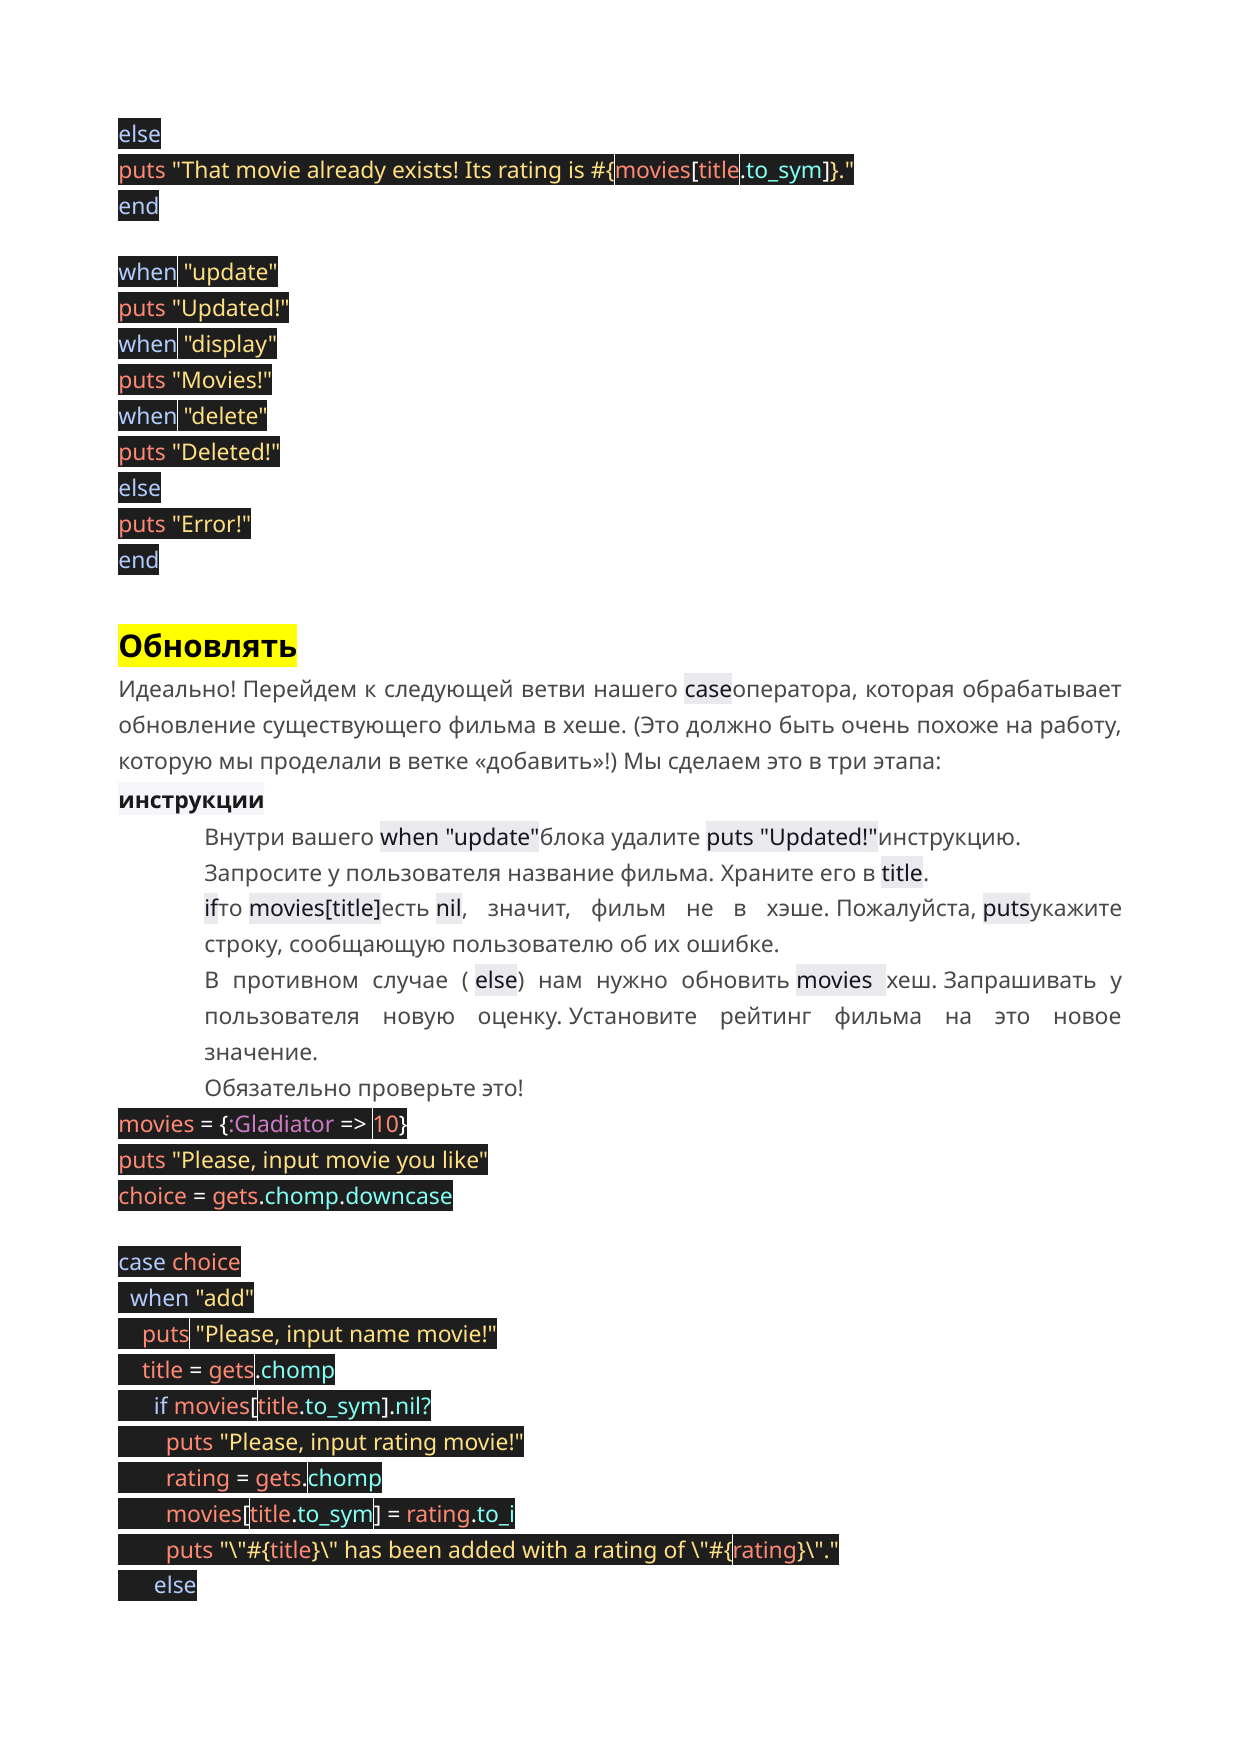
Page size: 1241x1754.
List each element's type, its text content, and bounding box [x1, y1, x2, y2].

text puts "Please, input movie you like" [118, 1144, 1122, 1175]
text Внутри вашего when "update"блока удалите puts "Updated!"инструкцию. [204, 821, 1122, 852]
text when "update" [118, 256, 1122, 287]
text rating = gets.chomp [118, 1462, 1122, 1493]
text when "delete" [118, 400, 1122, 431]
text Обновлять [118, 624, 1122, 667]
text puts "That movie already exists! Its rating is #{movies[title.to_sym]}." [118, 154, 1122, 185]
text ifто movies[title]есть nil, значит, фильм не в хэше. Пожалуйста, putsукажите строку, сообщающую пользователю об их ошибке. [204, 892, 1122, 959]
text else [118, 472, 1122, 503]
text when "display" [118, 328, 1122, 359]
text end [118, 190, 1122, 221]
text puts "Error!" [118, 508, 1122, 539]
text Обязательно проверьте это! [204, 1072, 1122, 1103]
text movies[title.to_sym] = rating.to_i [118, 1498, 1122, 1529]
text movies = {:Gladiator => 10} [118, 1108, 1122, 1139]
text else [118, 118, 1122, 149]
subtitle инструкции [118, 781, 1122, 815]
text puts "Movies!" [118, 364, 1122, 395]
text if movies[title.to_sym].nil? [118, 1390, 1122, 1421]
text title = gets.chomp [118, 1354, 1122, 1385]
text puts "Please, input name movie!" [118, 1318, 1122, 1349]
text puts "Deleted!" [118, 436, 1122, 467]
text when "add" [118, 1282, 1122, 1313]
text puts "\"#{title}\" has been added with a rating of \"#{rating}\"." [118, 1533, 1122, 1565]
text else [118, 1569, 1122, 1601]
text Запросите у пользователя название фильма. Храните его в title. [204, 856, 1122, 888]
text В противном случае ( else) нам нужно обновить movies хеш. Запрашивать у пользователя новую оценку. Установите рейтинг фильма на это новое значение. [204, 964, 1122, 1067]
text puts "Please, input rating movie!" [118, 1426, 1122, 1457]
text case choice [118, 1246, 1122, 1277]
text choice = gets.chomp.downcase [118, 1180, 1122, 1211]
text end [118, 544, 1122, 575]
text puts "Updated!" [118, 292, 1122, 323]
text Идеально! Перейдем к следующей ветви нашего caseоператора, которая обрабатывает обновление существующего фильма в хеше. (Это должно быть очень похоже на работу, которую мы проделали в ветке «добавить»!) Мы сделаем это в три этапа: [118, 673, 1122, 776]
